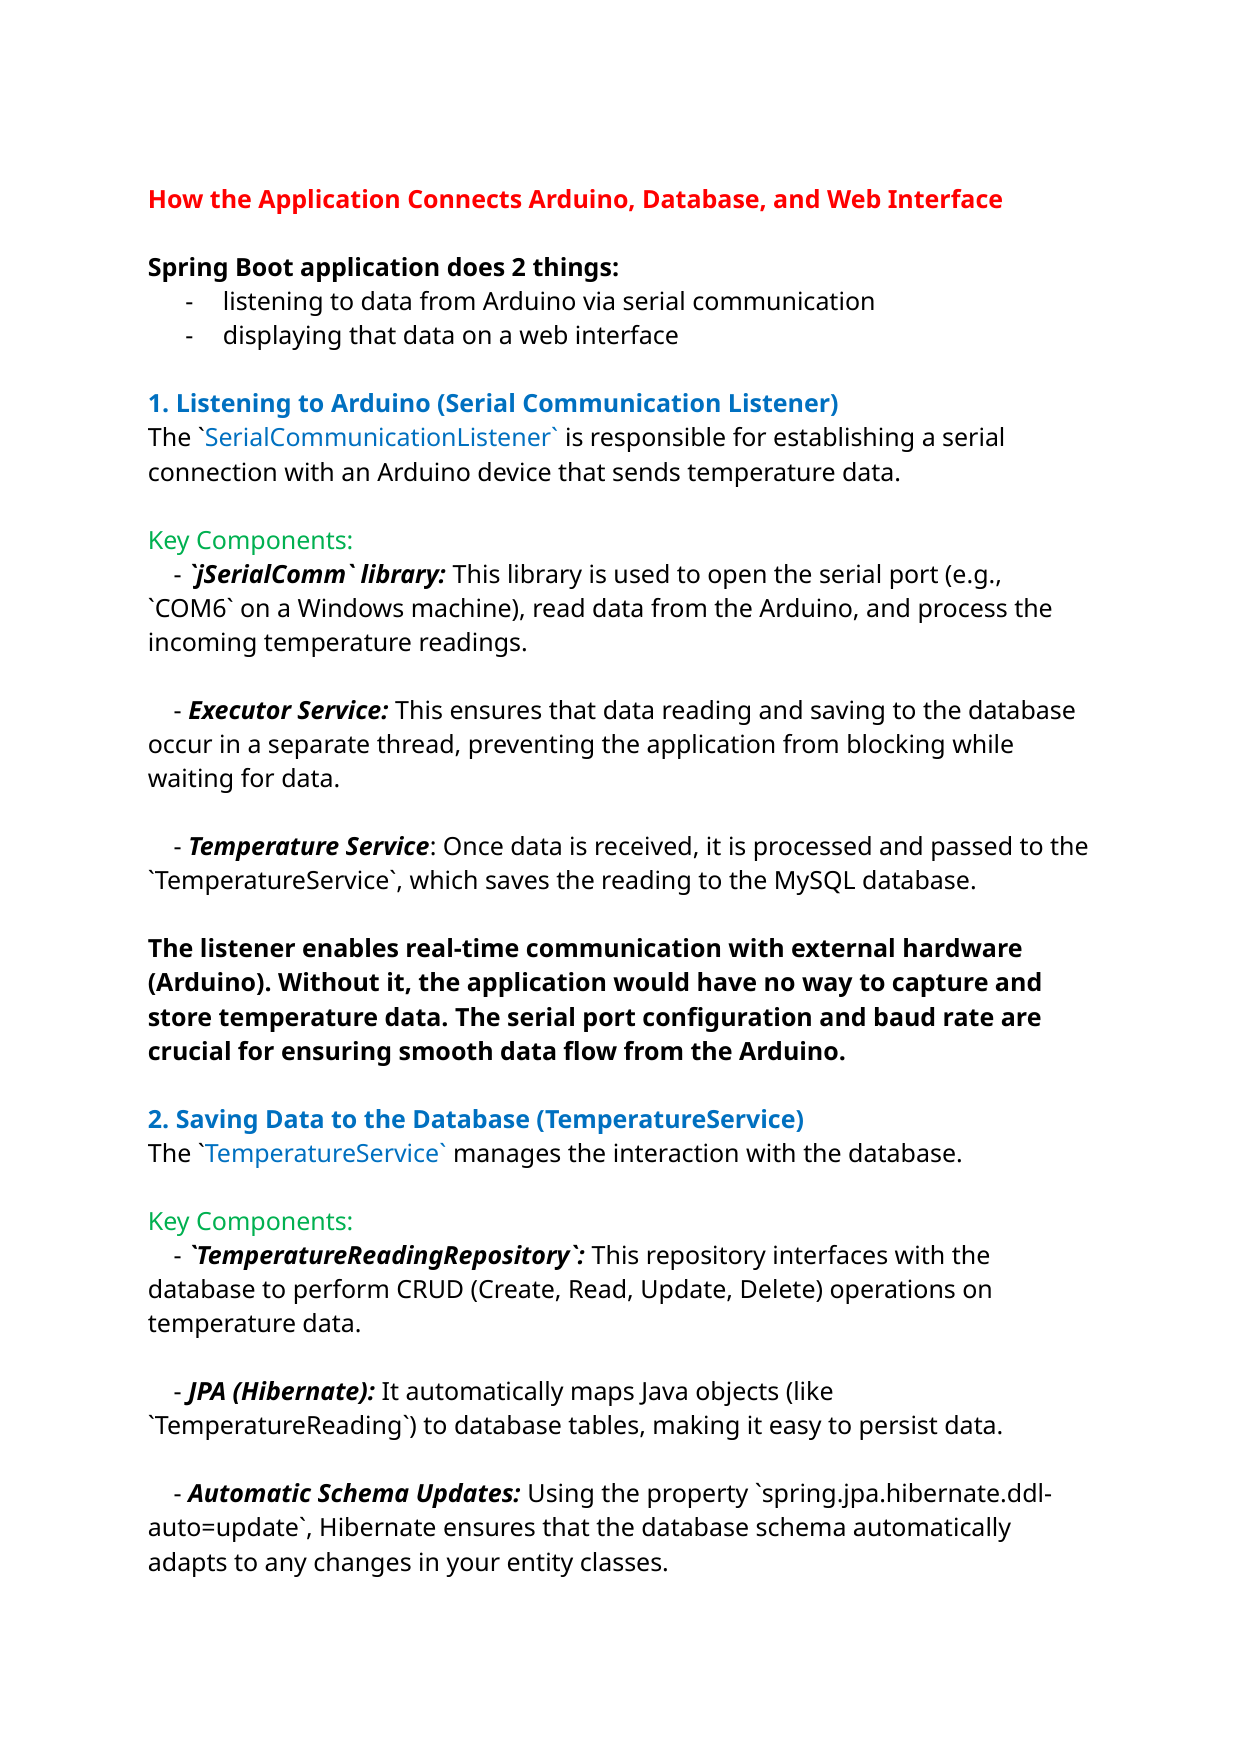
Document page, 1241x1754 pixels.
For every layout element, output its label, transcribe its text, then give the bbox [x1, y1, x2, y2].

text The `TemperatureService` manages the interaction with the database. [148, 1135, 1093, 1169]
text The listener enables real-time communication with external hardware (Arduino). Without it, the application would have no way to capture and store temperature data. The serial port configuration and baud rate are crucial for ensuring smooth data flow from the Arduino. [148, 931, 1093, 1067]
text - Automatic Schema Updates: Using the property `spring.jpa.hibernate.ddl-auto=update`, Hibernate ensures that the database schema automatically adapts to any changes in your entity classes. [148, 1476, 1093, 1578]
text The `SerialCommunicationListener` is responsible for establishing a serial connection with an Arduino device that sends temperature data. [148, 420, 1093, 488]
text 1. Listening to Arduino (Serial Communication Listener) [148, 386, 1093, 420]
text 2. Saving Data to the Database (TemperatureService) [148, 1101, 1093, 1135]
list listening to data from Arduino via serial communication [185, 284, 1093, 318]
text Key Components: [148, 522, 1093, 556]
text - JPA (Hibernate): It automatically maps Java objects (like `TemperatureReading`) to database tables, making it easy to persist data. [148, 1374, 1093, 1442]
text How the Application Connects Arduino, Database, and Web Interface [148, 182, 1093, 216]
text - `jSerialComm` library: This library is used to open the serial port (e.g., `COM6` on a Windows machine), read data from the Arduino, and process the incoming temperature readings. [148, 556, 1093, 658]
text - Executor Service: This ensures that data reading and saving to the database occur in a separate thread, preventing the application from blocking while waiting for data. [148, 693, 1093, 795]
list displaying that data on a web interface [185, 318, 1093, 352]
text - Temperature Service: Once data is received, it is processed and passed to the `TemperatureService`, which saves the reading to the MySQL database. [148, 829, 1093, 897]
text Key Components: [148, 1203, 1093, 1238]
text - `TemperatureReadingRepository`: This repository interfaces with the database to perform CRUD (Create, Read, Update, Delete) operations on temperature data. [148, 1238, 1093, 1340]
text Spring Boot application does 2 things: [148, 250, 1093, 284]
